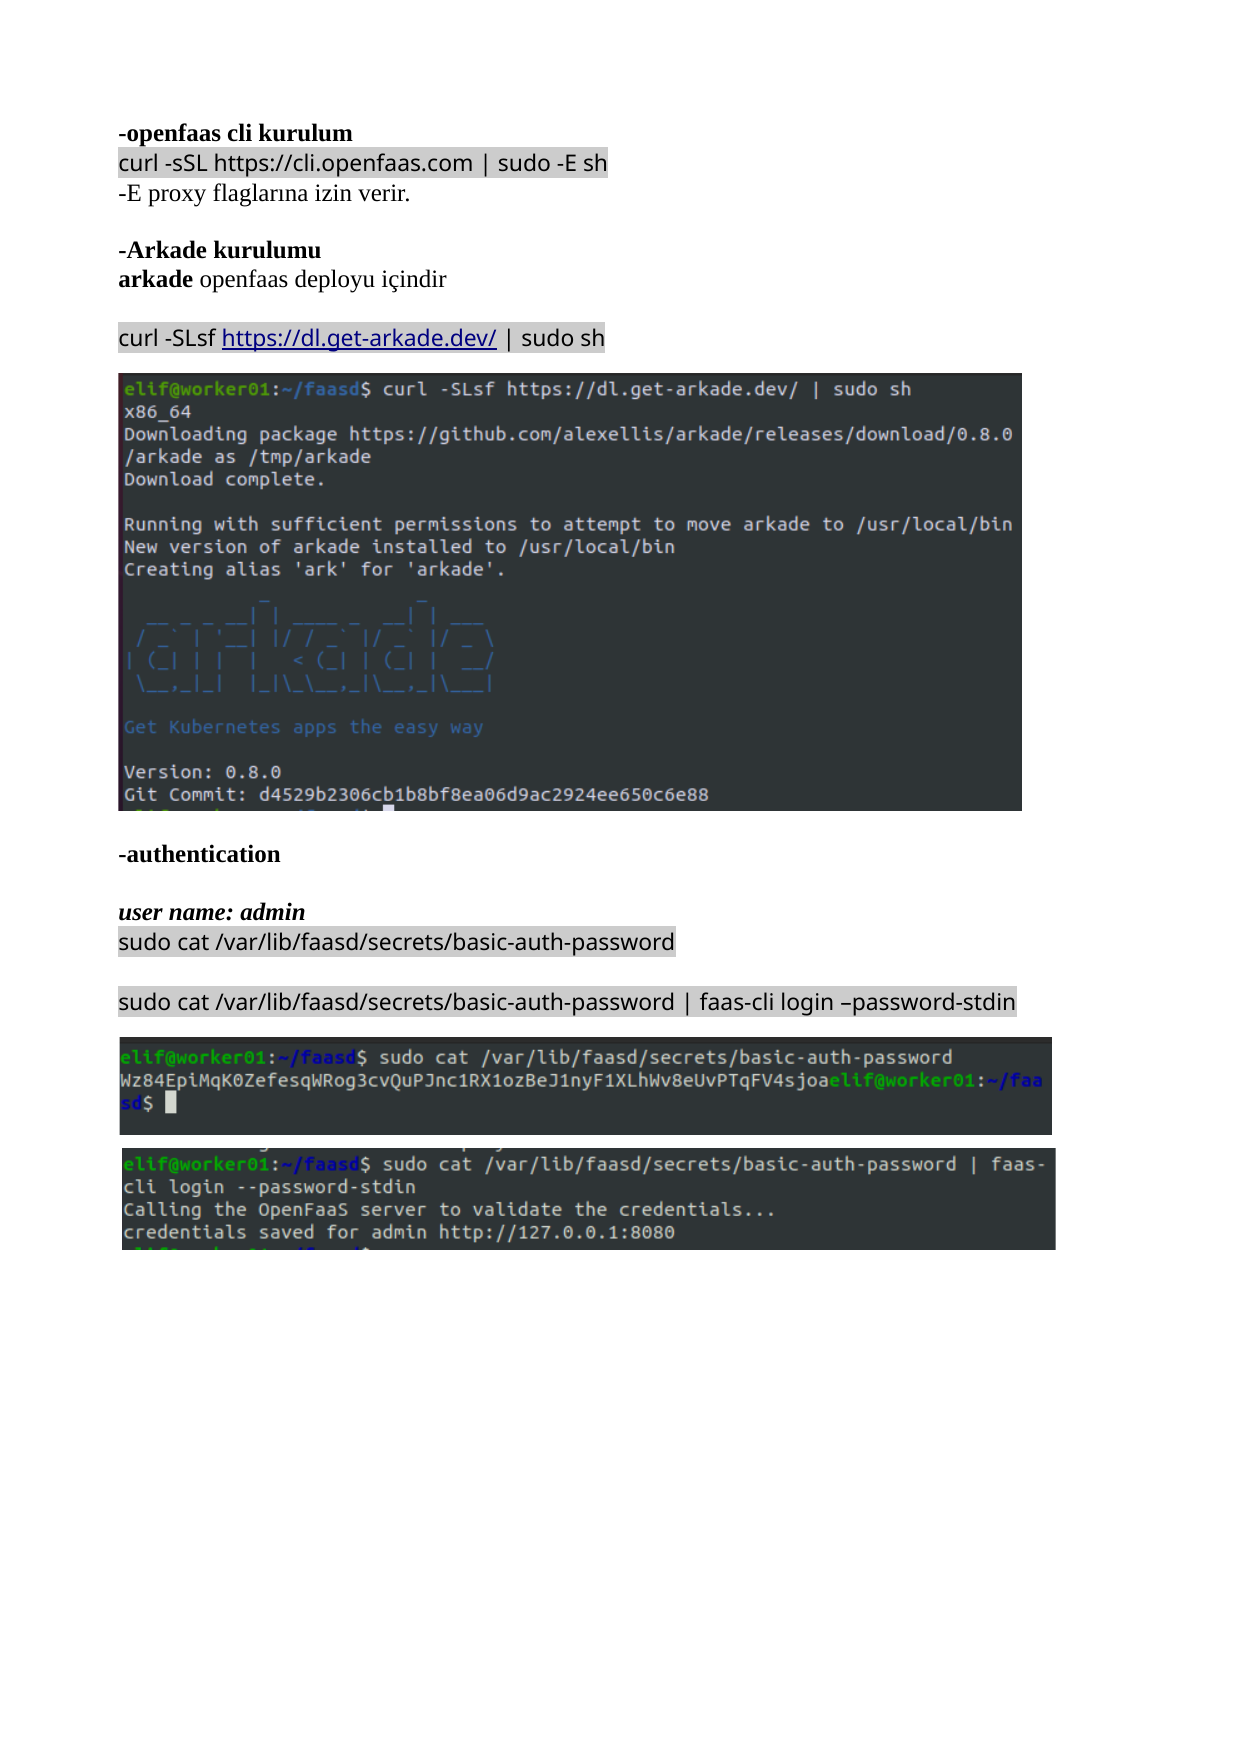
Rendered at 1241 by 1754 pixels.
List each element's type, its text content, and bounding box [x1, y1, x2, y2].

picture [119, 1037, 1052, 1135]
text sudo cat /var/lib/faasd/secrets/basic-auth-password | faas-cli login –password-stdin [118, 986, 1122, 1017]
text -Arkade kurulumu [118, 236, 1122, 264]
text user name: admin [118, 897, 1122, 926]
text -E proxy flaglarına izin verir. [118, 178, 1122, 207]
text -authentication [118, 839, 1122, 868]
picture [122, 1148, 1056, 1250]
text arkade openfaas deployu içindir [118, 264, 1122, 293]
text -openfaas cli kurulum [118, 118, 1122, 147]
picture [118, 373, 1022, 811]
text sudo cat /var/lib/faasd/secrets/basic-auth-password [118, 926, 1122, 957]
text curl -sSL https://cli.openfaas.com | sudo -E sh [118, 147, 1122, 178]
text curl -SLsf https://dl.get-arkade.dev/ | sudo sh [118, 322, 1122, 353]
